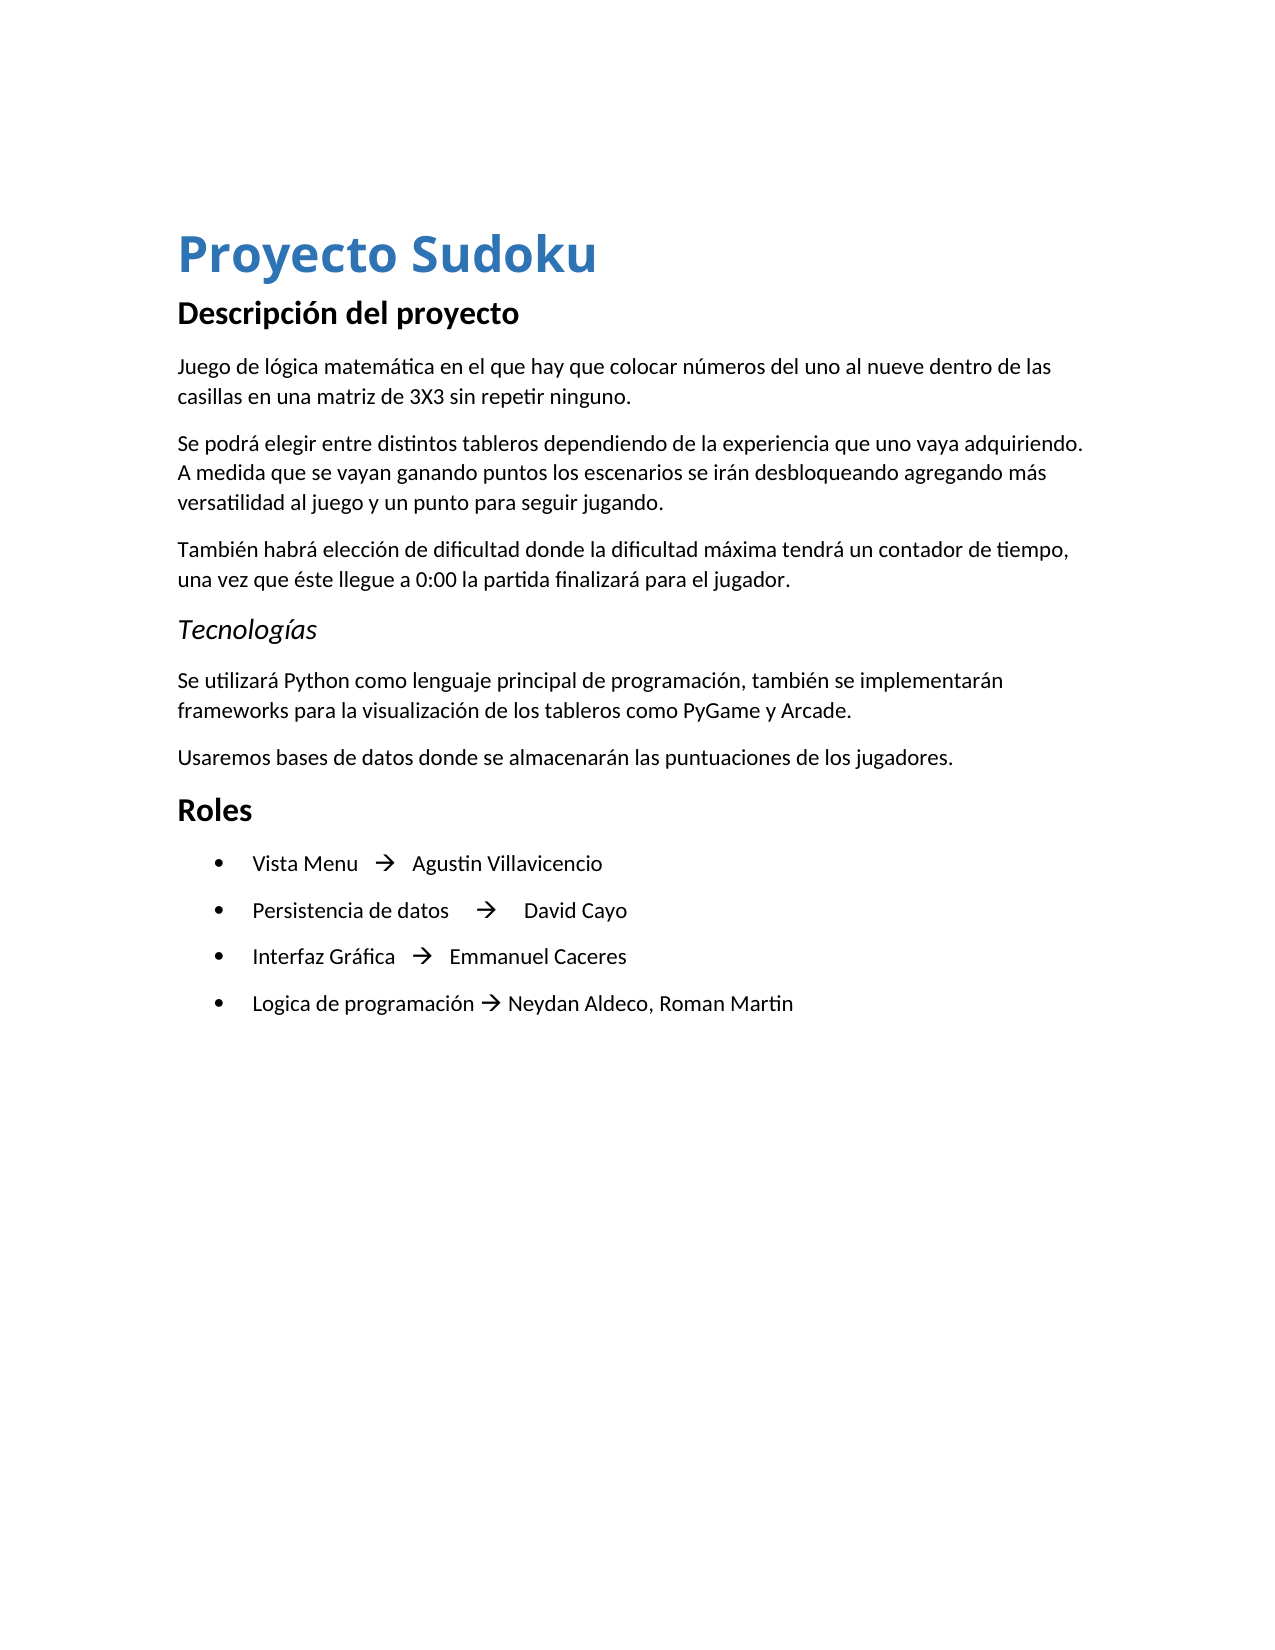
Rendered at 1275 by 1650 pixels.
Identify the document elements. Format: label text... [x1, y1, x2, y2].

text Se utilizará Python como lenguaje principal de programación, también se implementarán frameworks para la visualización de los tableros como PyGame y Arcade. [177, 666, 1098, 724]
list Vista Menu  Agustin Villavicencio [215, 849, 1098, 877]
list Persistencia de datos  David Cayo [215, 896, 1098, 924]
text Juego de lógica matemática en el que hay que colocar números del uno al nueve dentro de las casillas en una matriz de 3X3 sin repetir ninguno. [177, 352, 1098, 410]
text Roles [177, 789, 1098, 830]
subtitle Proyecto Sudoku [177, 219, 1098, 287]
list Logica de programación  Neydan Aldeco, Roman Martin [215, 989, 1098, 1017]
text Descripción del proyecto [177, 292, 1098, 333]
list Interfaz Gráfica  Emmanuel Caceres [215, 942, 1098, 971]
text También habrá elección de dificultad donde la dificultad máxima tendrá un contador de tiempo, una vez que éste llegue a 0:00 la partida finalizará para el jugador. [177, 535, 1098, 593]
text Se podrá elegir entre distintos tableros dependiendo de la experiencia que uno vaya adquiriendo. A medida que se vayan ganando puntos los escenarios se irán desbloqueando agregando más versatilidad al juego y un punto para seguir jugando. [177, 429, 1098, 516]
text Tecnologías [177, 611, 1098, 647]
text Usaremos bases de datos donde se almacenarán las puntuaciones de los jugadores. [177, 743, 1098, 771]
